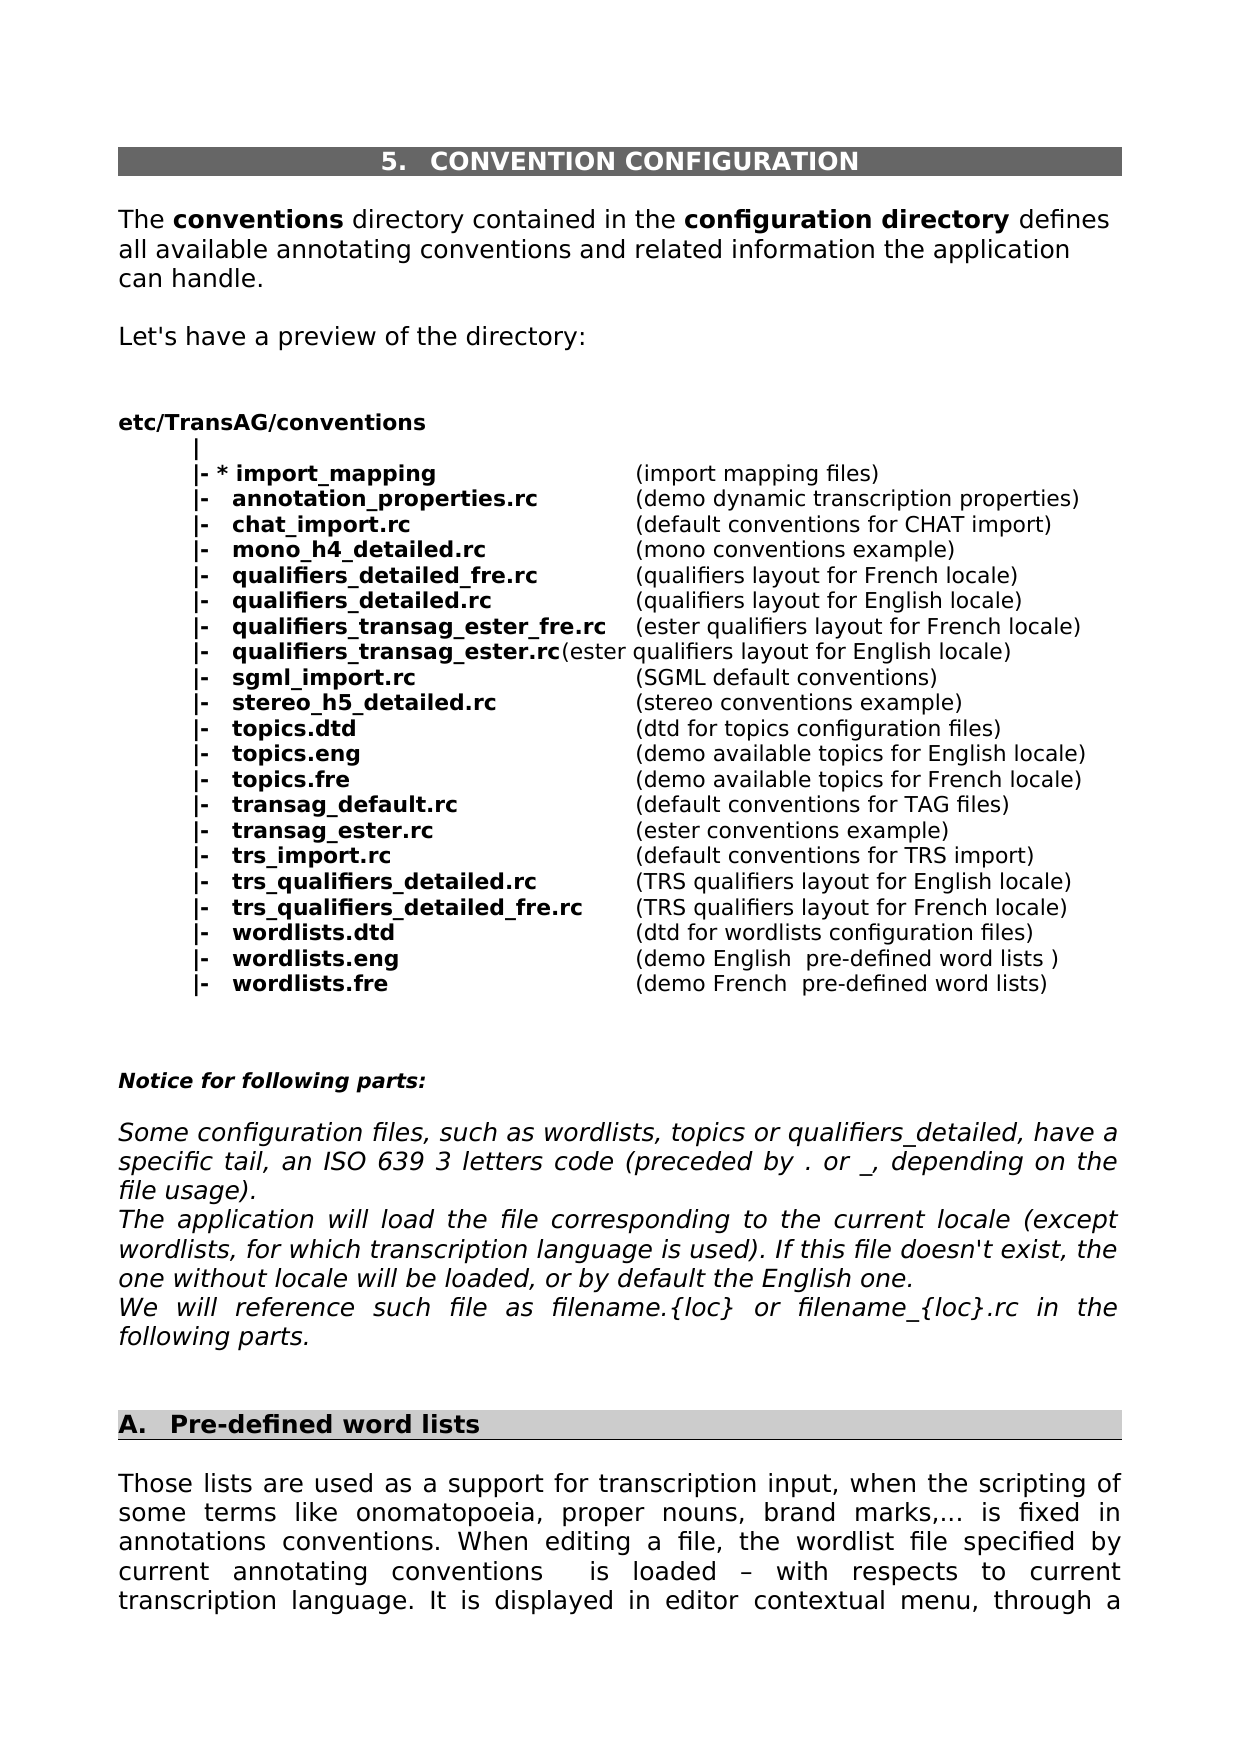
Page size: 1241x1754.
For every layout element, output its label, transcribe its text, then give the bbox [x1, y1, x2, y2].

text Those lists are used as a support for transcription input, when the scripting of some terms like onomatopoeia, proper nouns, brand marks,... is fixed in annotations conventions. When editing a file, the wordlist file specified by current annotating conventions is loaded – with respects to current transcription language. It is displayed in editor contextual menu, through a [118, 1469, 1122, 1615]
text |- sgml_import.rc (SGML default conventions) [118, 665, 1122, 691]
text Notice for following parts: [118, 1069, 1122, 1094]
text |- qualifiers_detailed.rc (qualifiers layout for English locale) [118, 588, 1122, 614]
text Let's have a preview of the directory: [118, 322, 1122, 351]
text |- wordlists.eng (demo English pre-defined word lists ) [118, 946, 1122, 971]
text |- trs_qualifiers_detailed.rc (TRS qualifiers layout for English locale) [118, 869, 1122, 895]
text |- wordlists.fre (demo French pre-defined word lists) [118, 971, 1122, 997]
text The application will load the file corresponding to the current locale (except wordlists, for which transcription language is used). If this file doesn't exist, the one without locale will be loaded, or by default the English one. [118, 1206, 1122, 1293]
text etc/TransAG/conventions [118, 410, 1122, 435]
text |- qualifiers_transag_ester.rc (ester qualifiers layout for English locale) [118, 639, 1122, 665]
text |- qualifiers_transag_ester_fre.rc (ester qualifiers layout for French locale) [118, 614, 1122, 639]
text |- topics.dtd (dtd for topics configuration files) [118, 716, 1122, 742]
text |- transag_default.rc (default conventions for TAG files) [118, 793, 1122, 818]
text |- transag_ester.rc (ester conventions example) [118, 818, 1122, 844]
text We will reference such file as filename.{loc} or filename_{loc}.rc in the following parts. [118, 1293, 1122, 1351]
text |- topics.eng (demo available topics for English locale) [118, 742, 1122, 767]
subtitle CONVENTION CONFIGURATION [118, 147, 1122, 176]
text |- * import_mapping (import mapping files) [118, 461, 1122, 486]
text |- qualifiers_detailed_fre.rc (qualifiers layout for French locale) [118, 563, 1122, 588]
text |- stereo_h5_detailed.rc (stereo conventions example) [118, 691, 1122, 716]
text |- annotation_properties.rc (demo dynamic transcription properties) [118, 486, 1122, 512]
text |- mono_h4_detailed.rc (mono conventions example) [118, 537, 1122, 563]
text | [118, 435, 1122, 461]
text |- trs_qualifiers_detailed_fre.rc (TRS qualifiers layout for French locale) [118, 895, 1122, 920]
text |- trs_import.rc (default conventions for TRS import) [118, 844, 1122, 869]
text Some configuration files, such as wordlists, topics or qualifiers_detailed, have a specific tail, an ISO 639 3 letters code (preceded by . or _, depending on the file usage). [118, 1118, 1122, 1206]
subtitle Pre-defined word lists [118, 1410, 1122, 1439]
text |- wordlists.dtd (dtd for wordlists configuration files) [118, 920, 1122, 946]
text The conventions directory contained in the configuration directory defines all available annotating conventions and related information the application can handle. [118, 206, 1122, 293]
text |- chat_import.rc (default conventions for CHAT import) [118, 512, 1122, 537]
text |- topics.fre (demo available topics for French locale) [118, 767, 1122, 793]
